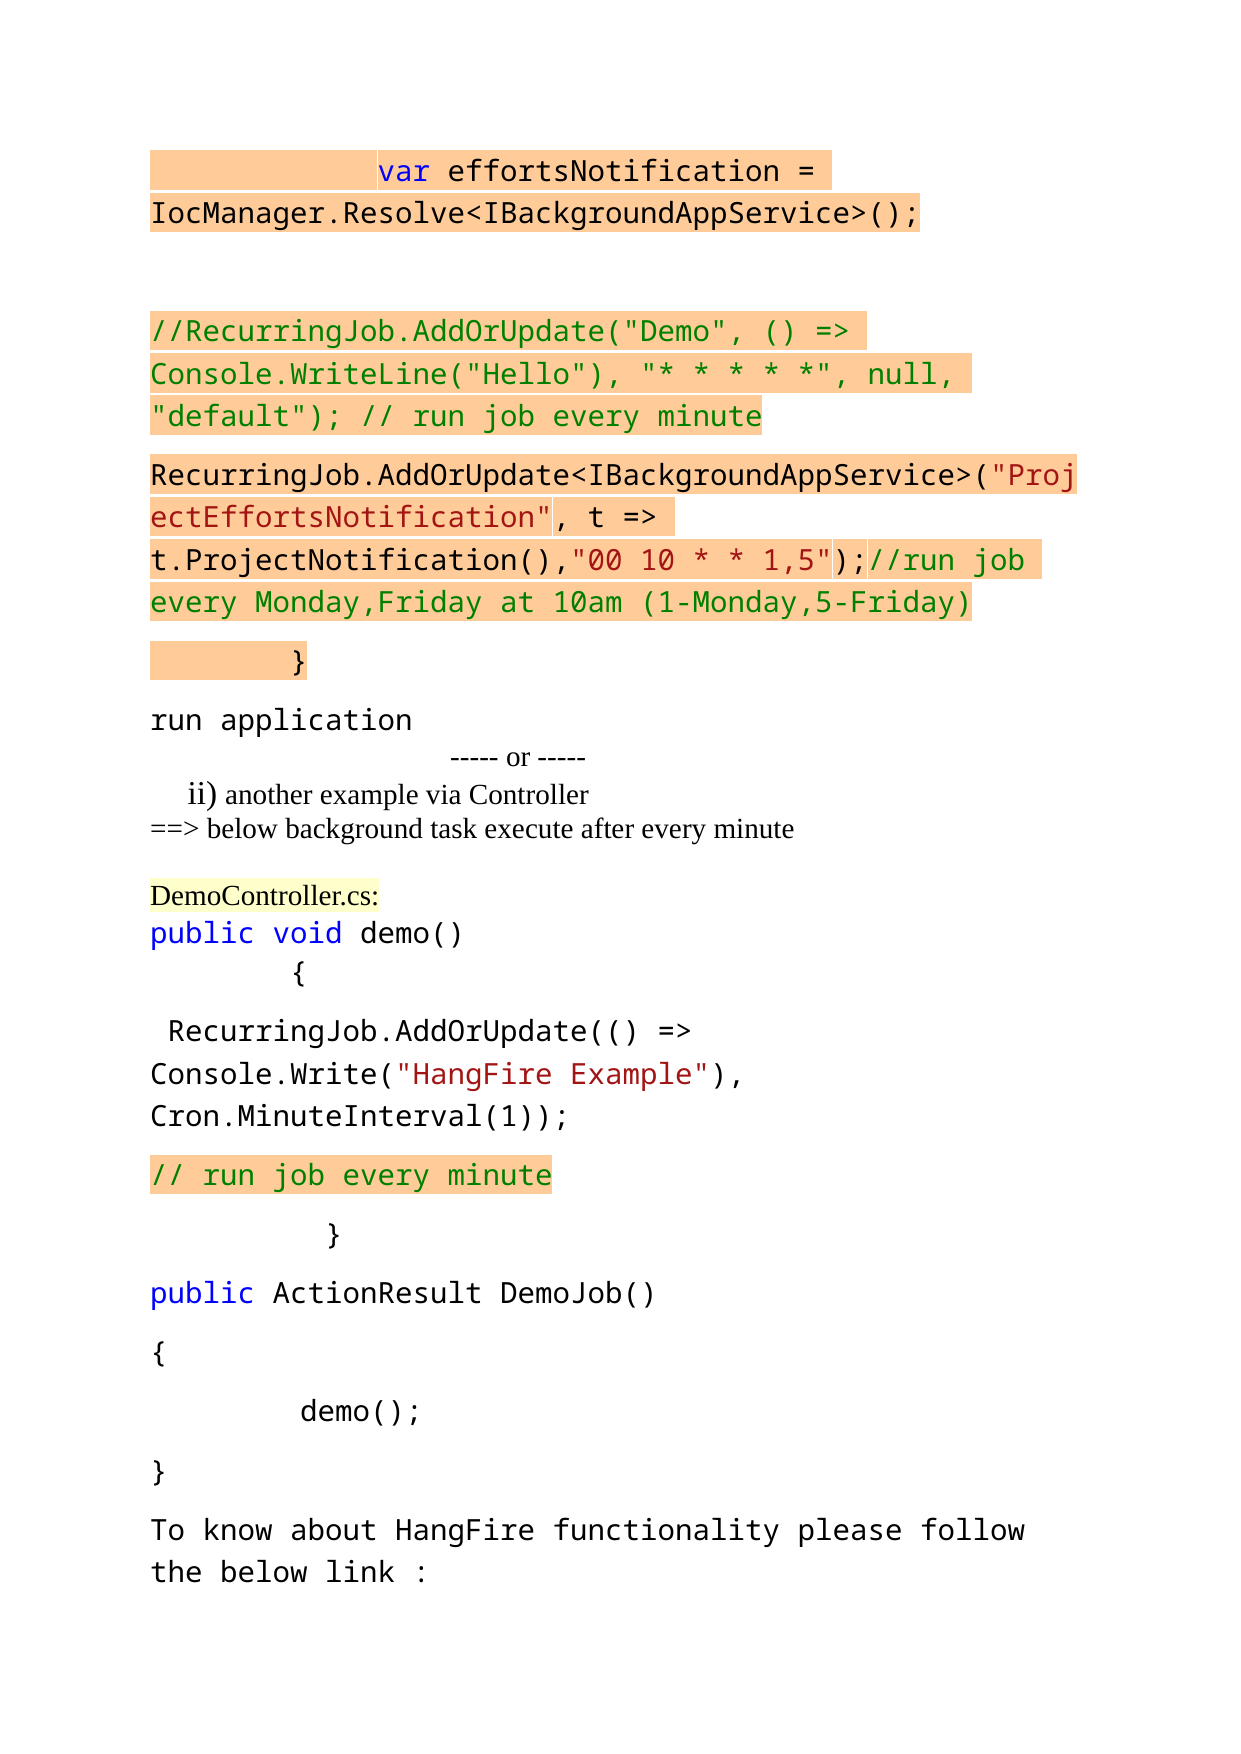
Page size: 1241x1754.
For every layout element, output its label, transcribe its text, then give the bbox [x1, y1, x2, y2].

text ==> below background task execute after every minute [150, 811, 1090, 845]
text { [150, 1332, 1090, 1371]
text public ActionResult DemoJob() [150, 1273, 1090, 1312]
text //RecurringJob.AddOrUpdate("Demo", () => Console.WriteLine("Hello"), "* * * * *", null, "default"); // run job every minute [150, 311, 1090, 435]
text } [150, 1450, 1090, 1489]
text ----- or ----- [150, 739, 1090, 773]
text var effortsNotification = IocManager.Resolve<IBackgroundAppService>(); [150, 150, 1090, 232]
text { [150, 952, 1090, 991]
text } [150, 1213, 1090, 1253]
text demo(); [150, 1391, 1090, 1430]
text RecurringJob.AddOrUpdate<IBackgroundAppService>("ProjectEffortsNotification", t => t.ProjectNotification(),"00 10 * * 1,5");//run job every Monday,Friday at 10am (1-Monday,5-Friday) [150, 454, 1090, 621]
text To know about HangFire functionality please follow the below link : [150, 1509, 1090, 1591]
text DemoController.cs: [150, 878, 1090, 912]
text // run job every minute [150, 1154, 1090, 1194]
text public void demo() [150, 912, 1090, 952]
text } [150, 641, 1090, 680]
list another example via Controller [187, 773, 1090, 811]
text run application [150, 700, 1090, 739]
text RecurringJob.AddOrUpdate(() => Console.Write("HangFire Example"), Cron.MinuteInterval(1)); [150, 1011, 1090, 1135]
